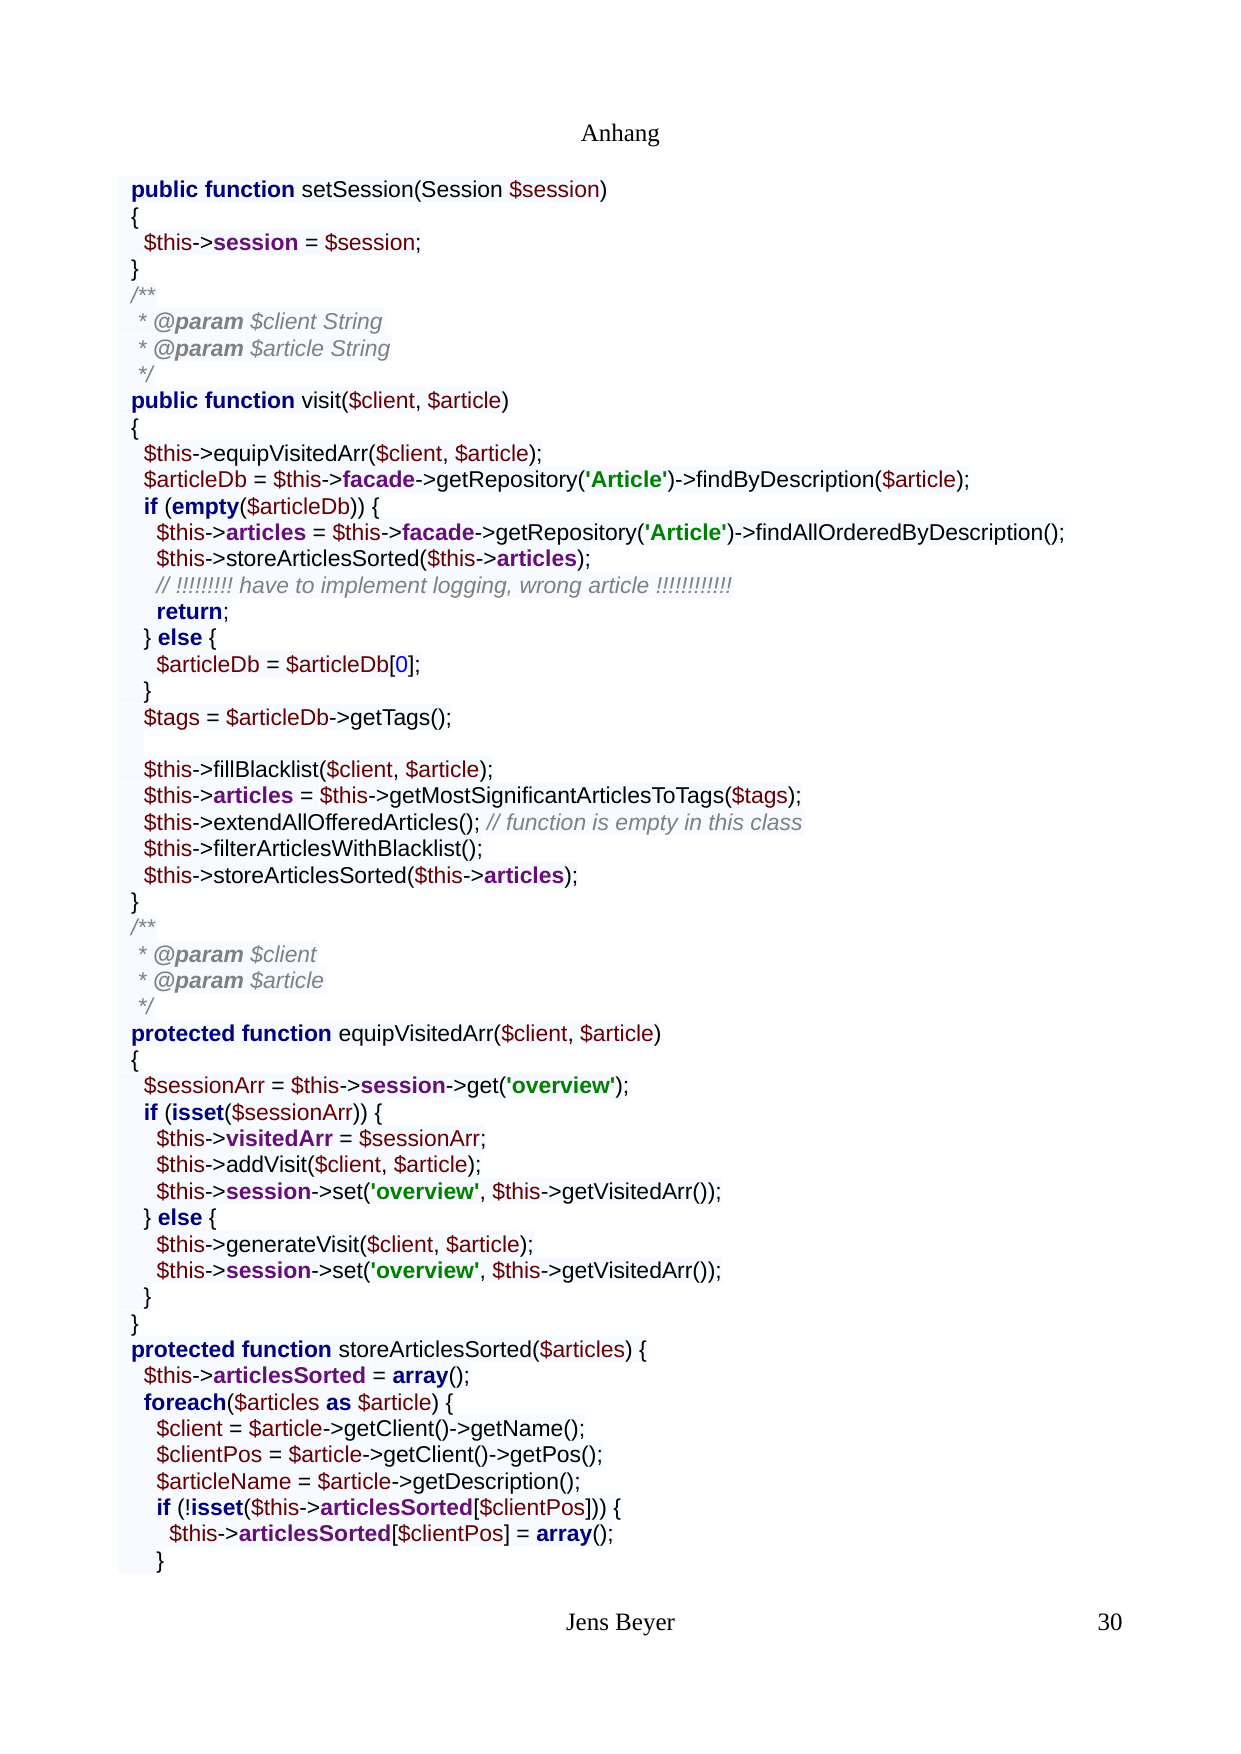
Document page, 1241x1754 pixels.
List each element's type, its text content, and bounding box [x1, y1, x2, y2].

text if (!isset($this->articlesSorted[$clientPos])) { [118, 1494, 1122, 1520]
text /** [118, 914, 1122, 941]
text $this->fillBlacklist($client, $article); [118, 756, 1122, 782]
text * @param $article String [118, 334, 1122, 361]
text } [118, 1309, 1122, 1336]
text */ [118, 993, 1122, 1020]
text { [118, 1046, 1122, 1072]
text $this->session = $session; [118, 229, 1122, 255]
text $tags = $articleDb->getTags(); [118, 703, 1122, 730]
text return; [118, 598, 1122, 624]
text $this->articlesSorted = array(); [118, 1362, 1122, 1389]
text * @param $article [118, 967, 1122, 993]
text } else { [118, 1204, 1122, 1231]
text { [118, 203, 1122, 229]
text * @param $client [118, 941, 1122, 967]
text $this->extendAllOfferedArticles(); // function is empty in this class [118, 809, 1122, 835]
text } [118, 888, 1122, 914]
text $articleName = $article->getDescription(); [118, 1468, 1122, 1494]
text $this->storeArticlesSorted($this->articles); [118, 545, 1122, 572]
text // !!!!!!!!! have to implement logging, wrong article !!!!!!!!!!!! [118, 572, 1122, 598]
text $sessionArr = $this->session->get('overview'); [118, 1072, 1122, 1099]
text public function visit($client, $article) [118, 387, 1122, 413]
text $this->session->set('overview', $this->getVisitedArr()); [118, 1178, 1122, 1204]
text if (empty($articleDb)) { [118, 493, 1122, 519]
text $this->articles = $this->getMostSignificantArticlesToTags($tags); [118, 782, 1122, 809]
text foreach($articles as $article) { [118, 1389, 1122, 1415]
text $this->articles = $this->facade->getRepository('Article')->findAllOrderedByDescription(); [118, 519, 1122, 545]
text $clientPos = $article->getClient()->getPos(); [118, 1441, 1122, 1468]
text if (isset($sessionArr)) { [118, 1099, 1122, 1125]
text * @param $client String [118, 308, 1122, 334]
text { [118, 413, 1122, 440]
text $client = $article->getClient()->getName(); [118, 1415, 1122, 1441]
text protected function storeArticlesSorted($articles) { [118, 1336, 1122, 1362]
text /** [118, 282, 1122, 308]
text $this->storeArticlesSorted($this->articles); [118, 862, 1122, 888]
text } [118, 1283, 1122, 1309]
text $this->visitedArr = $sessionArr; [118, 1125, 1122, 1151]
text } [118, 255, 1122, 282]
text } [118, 1547, 1122, 1573]
text $articleDb = $articleDb[0]; [118, 651, 1122, 677]
text $this->generateVisit($client, $article); [118, 1231, 1122, 1257]
text $this->filterArticlesWithBlacklist(); [118, 835, 1122, 862]
text $this->session->set('overview', $this->getVisitedArr()); [118, 1257, 1122, 1283]
text $this->equipVisitedArr($client, $article); [118, 440, 1122, 466]
text $articleDb = $this->facade->getRepository('Article')->findByDescription($article); [118, 466, 1122, 493]
text public function setSession(Session $session) [118, 176, 1122, 203]
text } else { [118, 624, 1122, 651]
text */ [118, 361, 1122, 387]
text } [118, 677, 1122, 703]
text $this->addVisit($client, $article); [118, 1151, 1122, 1178]
text $this->articlesSorted[$clientPos] = array(); [118, 1520, 1122, 1547]
text protected function equipVisitedArr($client, $article) [118, 1020, 1122, 1046]
